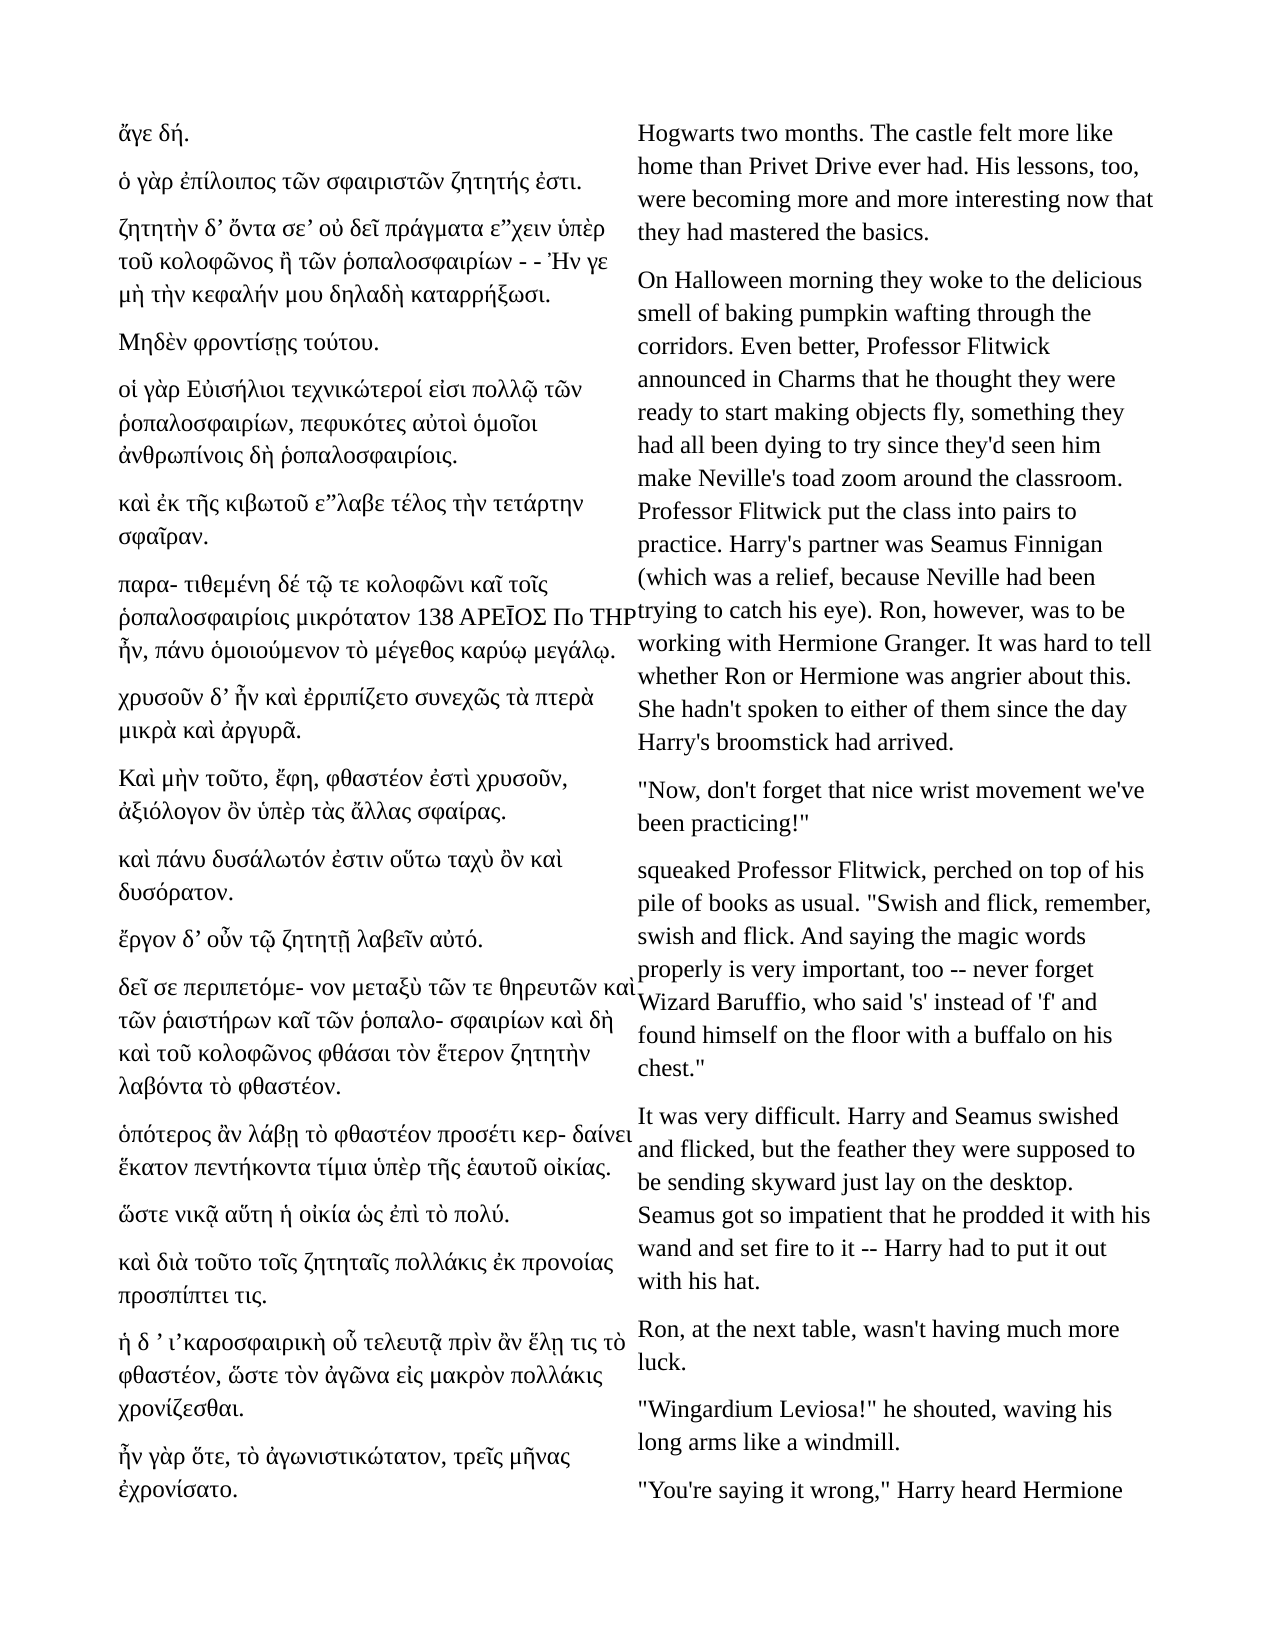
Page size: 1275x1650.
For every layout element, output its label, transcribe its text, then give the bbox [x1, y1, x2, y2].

table_cell ἄγε δή. ὁ γὰρ ἐπίλοιπος τῶν σφαιριστῶν ζητητής ἐστι. ζητητὴν δ’ ὄντα σε’ οὐ δεῖ πράγματα ε”χειν ὑπὲρ τοῦ κολοφῶνος ἢ τῶν ῥοπαλοσφαιρίων - - Ἠν γε μὴ τὴν κεφαλήν μου δηλαδὴ καταρρήξωσι. Μηδὲν φροντίσῃς τούτου. οἱ γὰρ Εὐισήλιοι τεχνικώτεροί εἰσι πολλῷ τῶν ῥοπαλοσφαιρίων, πεφυκότες αὐτοὶ ὁμοῖοι ἀνθρωπίνοις δὴ ῥοπαλοσφαιρίοις. καὶ ἐκ τῆς κιβωτοῦ ε”λαβε τέλος τὴν τετάρτην σφαῖραν. παρα- τιθεμένη δέ τῷ τε κολοφῶνι καῖ τοῖς ῥοπαλοσφαιρίοις μικρότατον 138 ΑΡΕῙΟΣ Πο ΤΗΡ ἦν, πάνυ ὁμοιούμενον τὸ μέγεθος καρύῳ μεγάλῳ. χρυσοῦν δ’ ἦν καὶ ἐρριπίζετο συνεχῶς τὰ πτερὰ μικρὰ καὶ ἀργυρᾶ. Καὶ μὴν τοῦτο, ἔφη, φθαστέον ἐστὶ χρυσοῦν, ἀξιόλογον ὂν ὑπὲρ τὰς ἄλλας σφαίρας. καὶ πάνυ δυσάλωτόν ἐστιν οὕτω ταχὺ ὂν καὶ δυσόρατον. ἔργον δ’ οὖν τῷ ζητητῇ λαβεῖν αὐτό. δεῖ σε περιπετόμε- νον μεταξὺ τῶν τε θηρευτῶν καὶ τῶν ῥαιστήρων καῖ τῶν ῥοπαλο- σφαιρίων καὶ δὴ καὶ τοῦ κολοφῶνος φθάσαι τὸν ἕτερον ζητητὴν λαβόντα τὸ φθαστέον. ὁπότερος ἂν λάβῃ τὸ φθαστέον προσέτι κερ- δαίνει ἕκατον πεντήκοντα τίμια ὑπὲρ τῆς ἑαυτοῦ οἰκίας. ὥστε νικᾷ αὕτη ἡ οἰκία ὡς ἐπὶ τὸ πολύ. καὶ διὰ τοῦτο τοῖς ζητηταῖς πολλάκις ἐκ προνοίας προσπίπτει τις. ἡ δ ’ ι’καροσφαιρικὴ οὗ τελευτᾷ πρὶν ἂν ἕλῃ τις τὸ φθαστέον, ὥστε τὸν ἀγῶνα εἰς μακρὸν πολλάκις χρονίζεσθαι. ἦν γὰρ ὅτε, τὸ ἀγωνιστικώτατον, τρεῖς μῆνας ἐχρονίσατο. [118, 118, 637, 1522]
table_cell Hogwarts two months. The castle felt more like home than Privet Drive ever had. His lessons, too, were becoming more and more interesting now that they had mastered the basics. On Halloween morning they woke to the delicious smell of baking pumpkin wafting through the corridors. Even better, Professor Flitwick announced in Charms that he thought they were ready to start making objects fly, something they had all been dying to try since they'd seen him make Neville's toad zoom around the classroom. Professor Flitwick put the class into pairs to practice. Harry's partner was Seamus Finnigan (which was a relief, because Neville had been trying to catch his eye). Ron, however, was to be working with Hermione Granger. It was hard to tell whether Ron or Hermione was angrier about this. She hadn't spoken to either of them since the day Harry's broomstick had arrived. "Now, don't forget that nice wrist movement we've been practicing!" squeaked Professor Flitwick, perched on top of his pile of books as usual. "Swish and flick, remember, swish and flick. And saying the magic words properly is very important, too -- never forget Wizard Baruffio, who said 's' instead of 'f' and found himself on the floor with a buffalo on his chest." It was very difficult. Harry and Seamus swished and flicked, but the feather they were supposed to be sending skyward just lay on the desktop. Seamus got so impatient that he prodded it with his wand and set fire to it -- Harry had to put it out with his hat. Ron, at the next table, wasn't having much more luck. "Wingardium Leviosa!" he shouted, waving his long arms like a windmill. "You're saying it wrong," Harry heard Hermione [638, 118, 1157, 1522]
